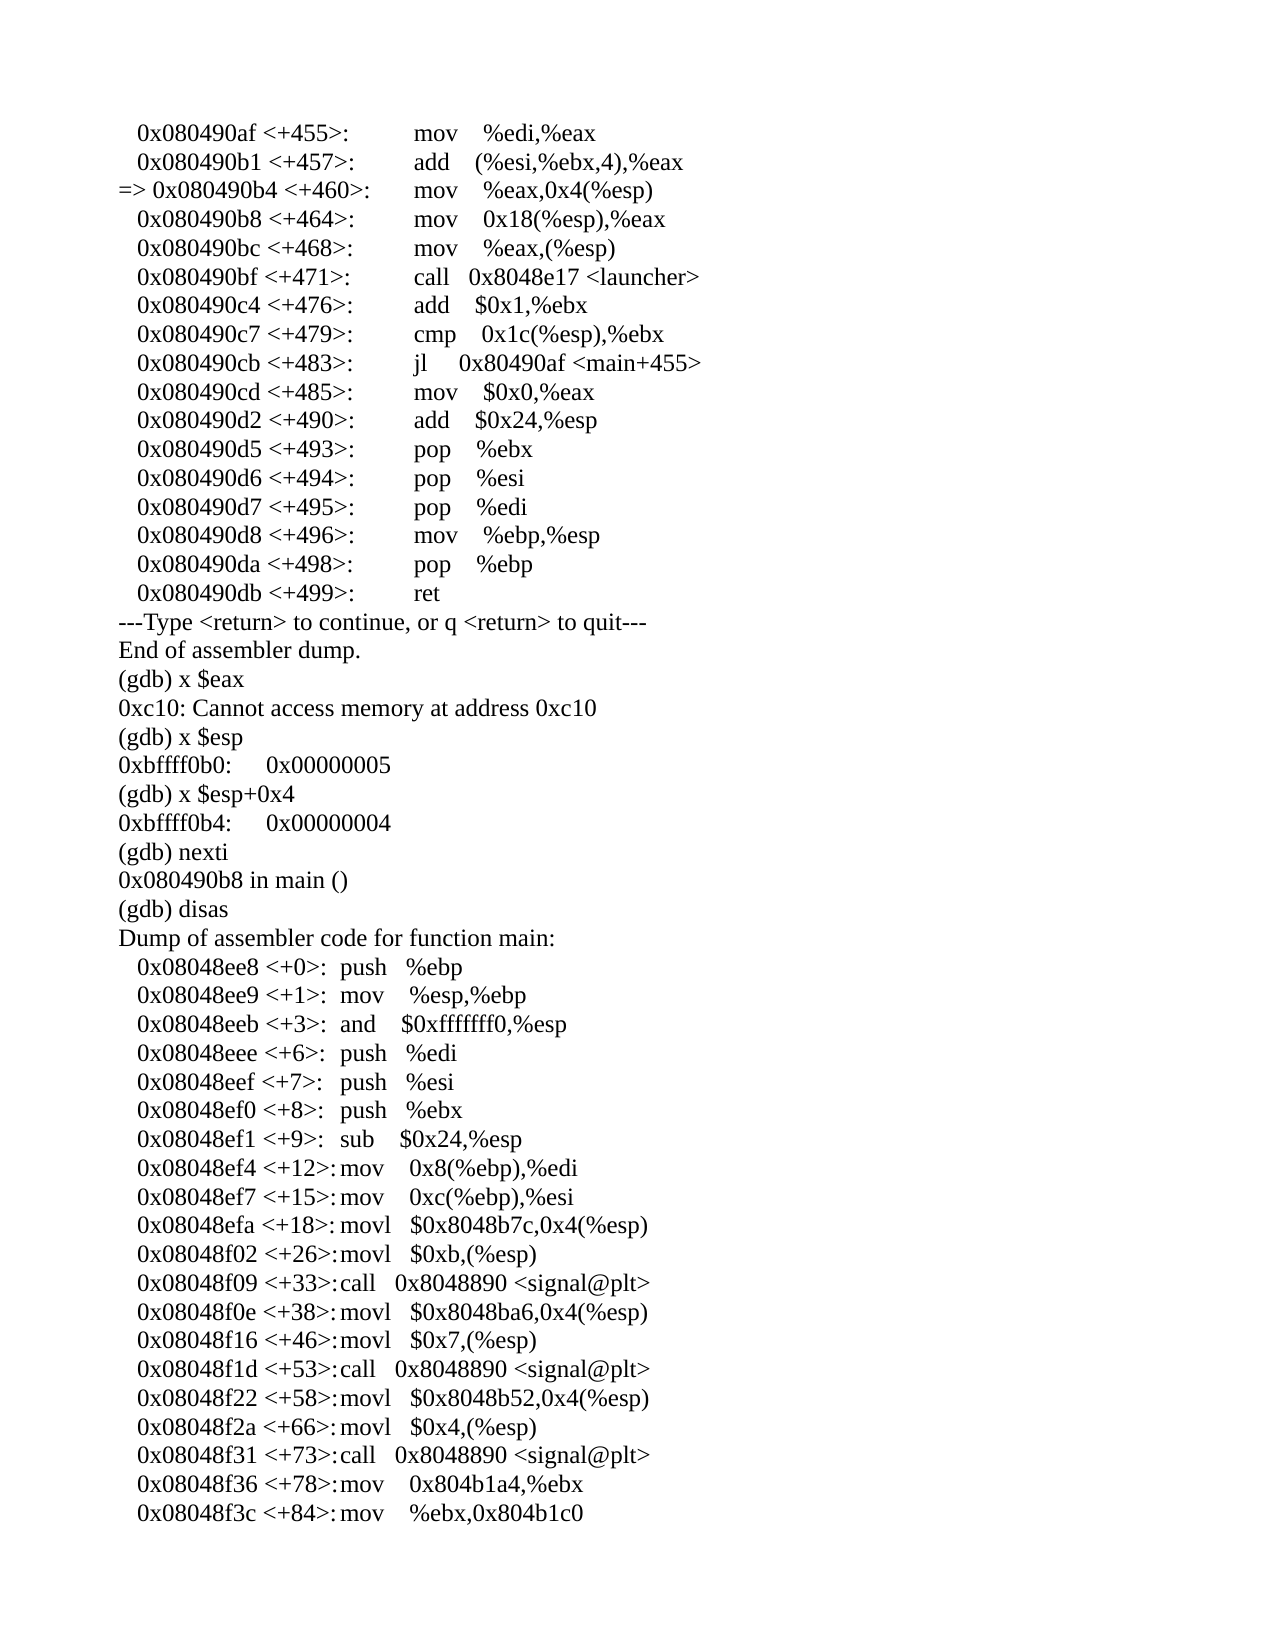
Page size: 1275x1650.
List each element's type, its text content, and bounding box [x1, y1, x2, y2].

text 0x08048f31 <+73>: call 0x8048890 <signal@plt> [118, 1441, 1157, 1469]
text 0x08048f1d <+53>: call 0x8048890 <signal@plt> [118, 1354, 1157, 1383]
text 0x080490af <+455>: mov %edi,%eax [118, 118, 1157, 147]
text 0x08048eeb <+3>: and $0xfffffff0,%esp [118, 1009, 1157, 1038]
text 0x080490b1 <+457>: add (%esi,%ebx,4),%eax [118, 147, 1157, 176]
text 0x08048eee <+6>: push %edi [118, 1038, 1157, 1067]
text 0x08048f0e <+38>: movl $0x8048ba6,0x4(%esp) [118, 1297, 1157, 1326]
text 0xbffff0b0: 0x00000005 [118, 751, 1157, 779]
text 0x08048efa <+18>: movl $0x8048b7c,0x4(%esp) [118, 1211, 1157, 1239]
text 0x08048ef1 <+9>: sub $0x24,%esp [118, 1124, 1157, 1153]
text 0x080490d8 <+496>: mov %ebp,%esp [118, 521, 1157, 549]
text 0x080490c4 <+476>: add $0x1,%ebx [118, 291, 1157, 319]
text 0x08048ef0 <+8>: push %ebx [118, 1096, 1157, 1124]
text 0x08048f3c <+84>: mov %ebx,0x804b1c0 [118, 1498, 1157, 1527]
text 0x08048ee8 <+0>: push %ebp [118, 952, 1157, 981]
text (gdb) x $esp [118, 722, 1157, 751]
text 0x080490d6 <+494>: pop %esi [118, 463, 1157, 492]
text Dump of assembler code for function main: [118, 923, 1157, 952]
text ---Type <return> to continue, or q <return> to quit--- [118, 607, 1157, 636]
text 0x080490bc <+468>: mov %eax,(%esp) [118, 233, 1157, 262]
text 0x080490cb <+483>: jl 0x80490af <main+455> [118, 348, 1157, 377]
text 0x08048ee9 <+1>: mov %esp,%ebp [118, 981, 1157, 1009]
text 0xc10: Cannot access memory at address 0xc10 [118, 693, 1157, 722]
text 0x08048f2a <+66>: movl $0x4,(%esp) [118, 1412, 1157, 1441]
text 0x080490b8 <+464>: mov 0x18(%esp),%eax [118, 204, 1157, 233]
text => 0x080490b4 <+460>: mov %eax,0x4(%esp) [118, 176, 1157, 204]
text 0x08048f36 <+78>: mov 0x804b1a4,%ebx [118, 1469, 1157, 1498]
text 0x08048f16 <+46>: movl $0x7,(%esp) [118, 1326, 1157, 1354]
text 0x08048f02 <+26>: movl $0xb,(%esp) [118, 1239, 1157, 1268]
text 0x08048ef4 <+12>: mov 0x8(%ebp),%edi [118, 1153, 1157, 1182]
text 0x080490c7 <+479>: cmp 0x1c(%esp),%ebx [118, 319, 1157, 348]
text 0x08048ef7 <+15>: mov 0xc(%ebp),%esi [118, 1182, 1157, 1211]
text (gdb) disas [118, 894, 1157, 923]
text 0x08048f09 <+33>: call 0x8048890 <signal@plt> [118, 1268, 1157, 1297]
text 0xbffff0b4: 0x00000004 [118, 808, 1157, 837]
text 0x080490d7 <+495>: pop %edi [118, 492, 1157, 521]
text End of assembler dump. [118, 636, 1157, 664]
text (gdb) nexti [118, 837, 1157, 866]
text 0x080490b8 in main () [118, 866, 1157, 894]
text (gdb) x $esp+0x4 [118, 779, 1157, 808]
text 0x080490da <+498>: pop %ebp [118, 549, 1157, 578]
text 0x08048eef <+7>: push %esi [118, 1067, 1157, 1096]
text (gdb) x $eax [118, 664, 1157, 693]
text 0x080490bf <+471>: call 0x8048e17 <launcher> [118, 262, 1157, 291]
text 0x080490cd <+485>: mov $0x0,%eax [118, 377, 1157, 406]
text 0x080490d5 <+493>: pop %ebx [118, 434, 1157, 463]
text 0x080490db <+499>: ret [118, 578, 1157, 607]
text 0x080490d2 <+490>: add $0x24,%esp [118, 406, 1157, 434]
text 0x08048f22 <+58>: movl $0x8048b52,0x4(%esp) [118, 1383, 1157, 1412]
